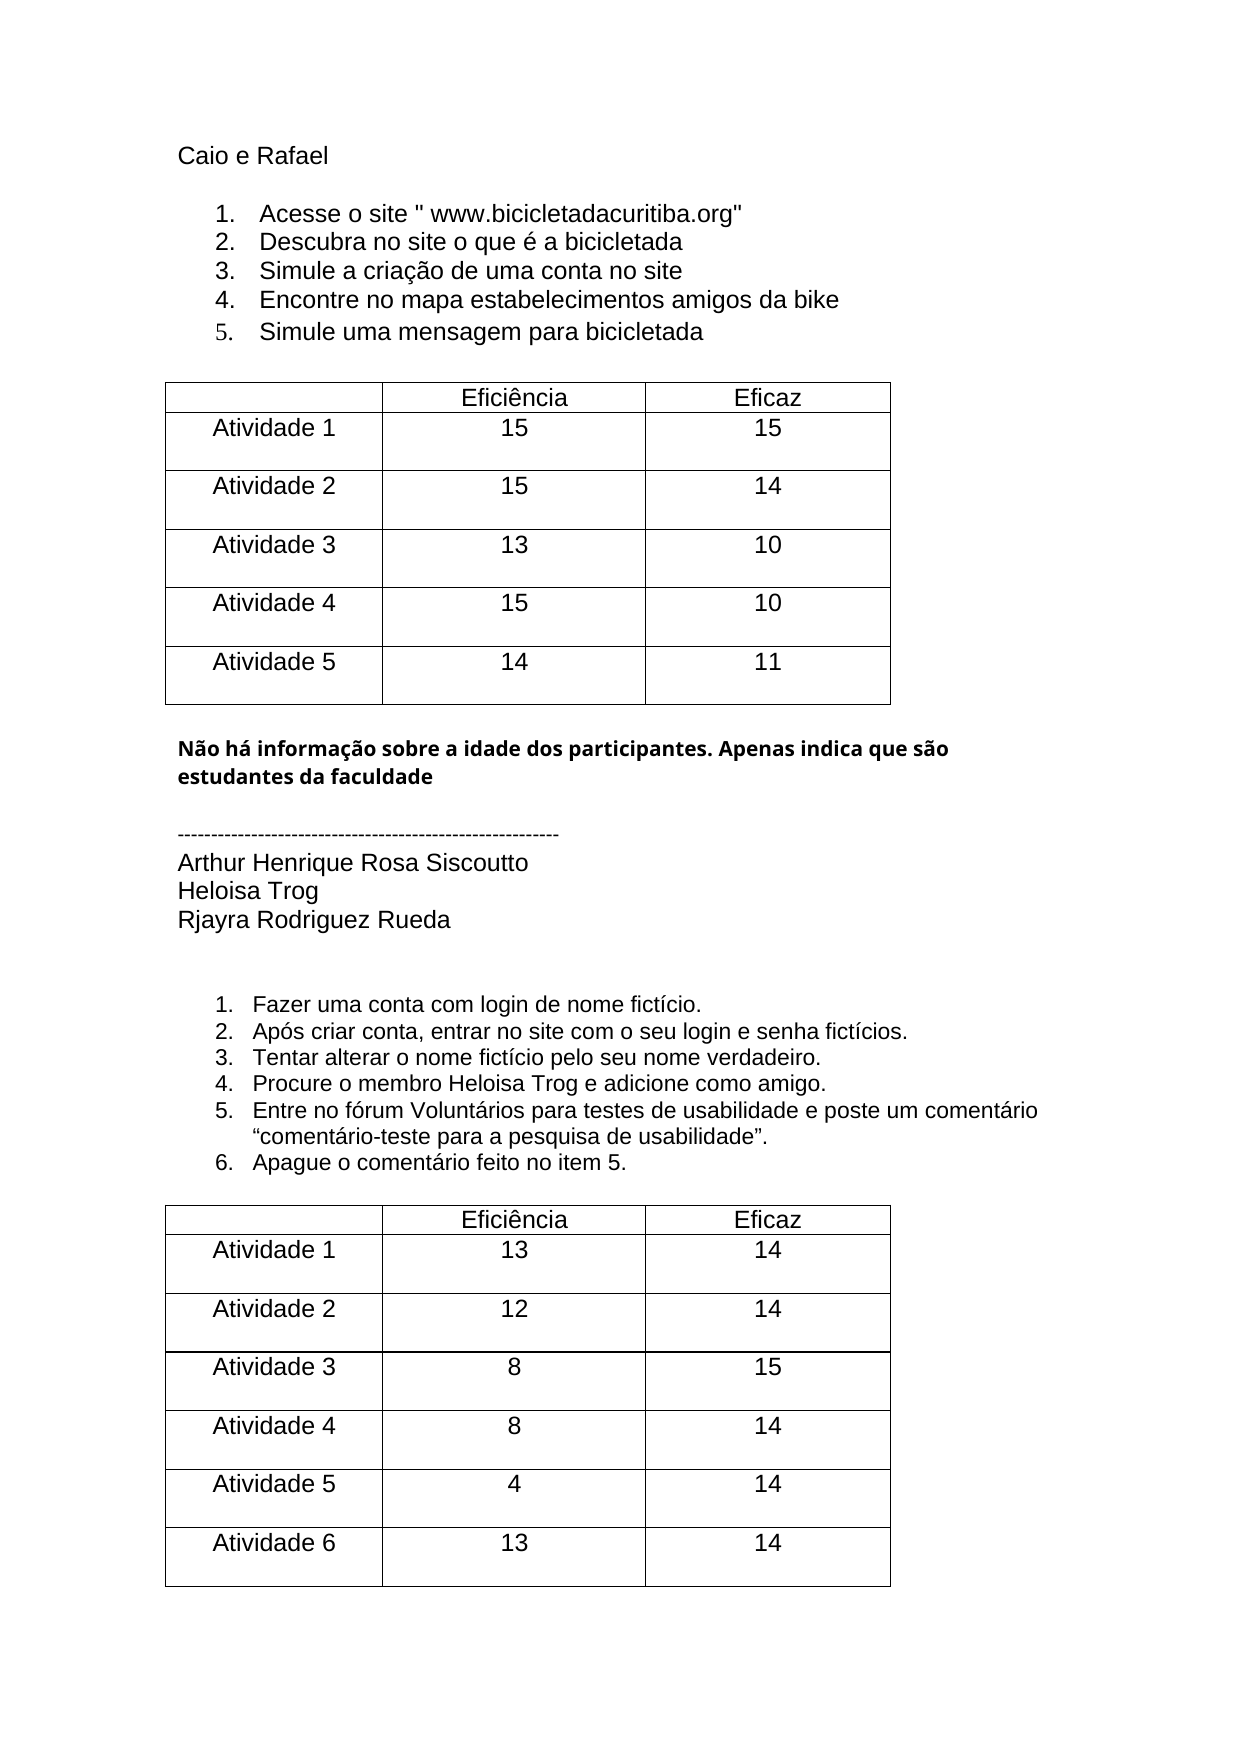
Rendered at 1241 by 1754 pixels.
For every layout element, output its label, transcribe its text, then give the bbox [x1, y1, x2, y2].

list Encontre no mapa estabelecimentos amigos da bike [215, 285, 1063, 314]
list Procure o membro Heloisa Trog e adicione como amigo. [215, 1070, 1063, 1097]
table_cell Atividade 1 [166, 1235, 382, 1293]
table_cell 13 [383, 1235, 645, 1293]
table_cell Atividade 3 [166, 1353, 382, 1410]
table_cell 14 [383, 647, 645, 704]
table_cell 15 [383, 471, 645, 529]
text Não há informação sobre a idade dos participantes. Apenas indica que são estudantes da faculdade [177, 734, 1063, 791]
table_cell Atividade 2 [166, 471, 382, 529]
table_cell Atividade 1 [166, 413, 382, 470]
list Entre no fórum Voluntários para testes de usabilidade e poste um comentário “comentário-teste para a pesquisa de usabilidade”. [215, 1097, 1063, 1149]
list Acesse o site " www.bicicletadacuritiba.org" [215, 199, 1063, 227]
table_cell 15 [646, 1353, 890, 1410]
list Apague o comentário feito no item 5. [215, 1149, 1063, 1176]
table_cell 15 [383, 413, 645, 470]
text Caio e Rafael [177, 141, 1063, 170]
table_cell 14 [646, 1528, 890, 1586]
table_cell 10 [646, 530, 890, 587]
table_cell 14 [646, 1235, 890, 1293]
table_cell 15 [646, 413, 890, 470]
list Simule uma mensagem para bicicletada [215, 314, 1063, 348]
list Após criar conta, entrar no site com o seu login e senha fictícios. [215, 1018, 1063, 1044]
table_cell 14 [646, 1411, 890, 1468]
table_cell 13 [383, 1528, 645, 1586]
table_header Eficiência [383, 1206, 645, 1234]
table_cell 14 [646, 1294, 890, 1351]
table_cell Atividade 2 [166, 1294, 382, 1351]
table_header Eficaz [646, 1206, 890, 1234]
table_cell Atividade 5 [166, 1470, 382, 1527]
list Descubra no site o que é a bicicletada [215, 227, 1063, 256]
table_cell 8 [383, 1353, 645, 1410]
table_cell Atividade 3 [166, 530, 382, 587]
table_header Eficiência [383, 383, 645, 412]
table_header [166, 383, 382, 412]
table_cell 14 [646, 471, 890, 529]
table_cell 13 [383, 530, 645, 587]
table_cell 11 [646, 647, 890, 704]
table_cell Atividade 6 [166, 1528, 382, 1586]
table_cell Atividade 5 [166, 647, 382, 704]
table_header Eficaz [646, 383, 890, 412]
table_cell 15 [383, 588, 645, 646]
table_header [166, 1206, 382, 1234]
list Fazer uma conta com login de nome fictício. [215, 991, 1063, 1018]
list Tentar alterar o nome fictício pelo seu nome verdadeiro. [215, 1044, 1063, 1070]
table_cell Atividade 4 [166, 588, 382, 646]
text Heloisa Trog [177, 876, 1063, 905]
table_cell 4 [383, 1470, 645, 1527]
table_cell Atividade 4 [166, 1411, 382, 1468]
list Simule a criação de uma conta no site [215, 256, 1063, 285]
table_cell 12 [383, 1294, 645, 1351]
text Rjayra Rodriguez Rueda [177, 905, 1063, 934]
text --------------------------------------------------------- [177, 819, 1063, 847]
table_cell 14 [646, 1470, 890, 1527]
text Arthur Henrique Rosa Siscoutto [177, 847, 1063, 876]
table_cell 10 [646, 588, 890, 646]
table_cell 8 [383, 1411, 645, 1468]
